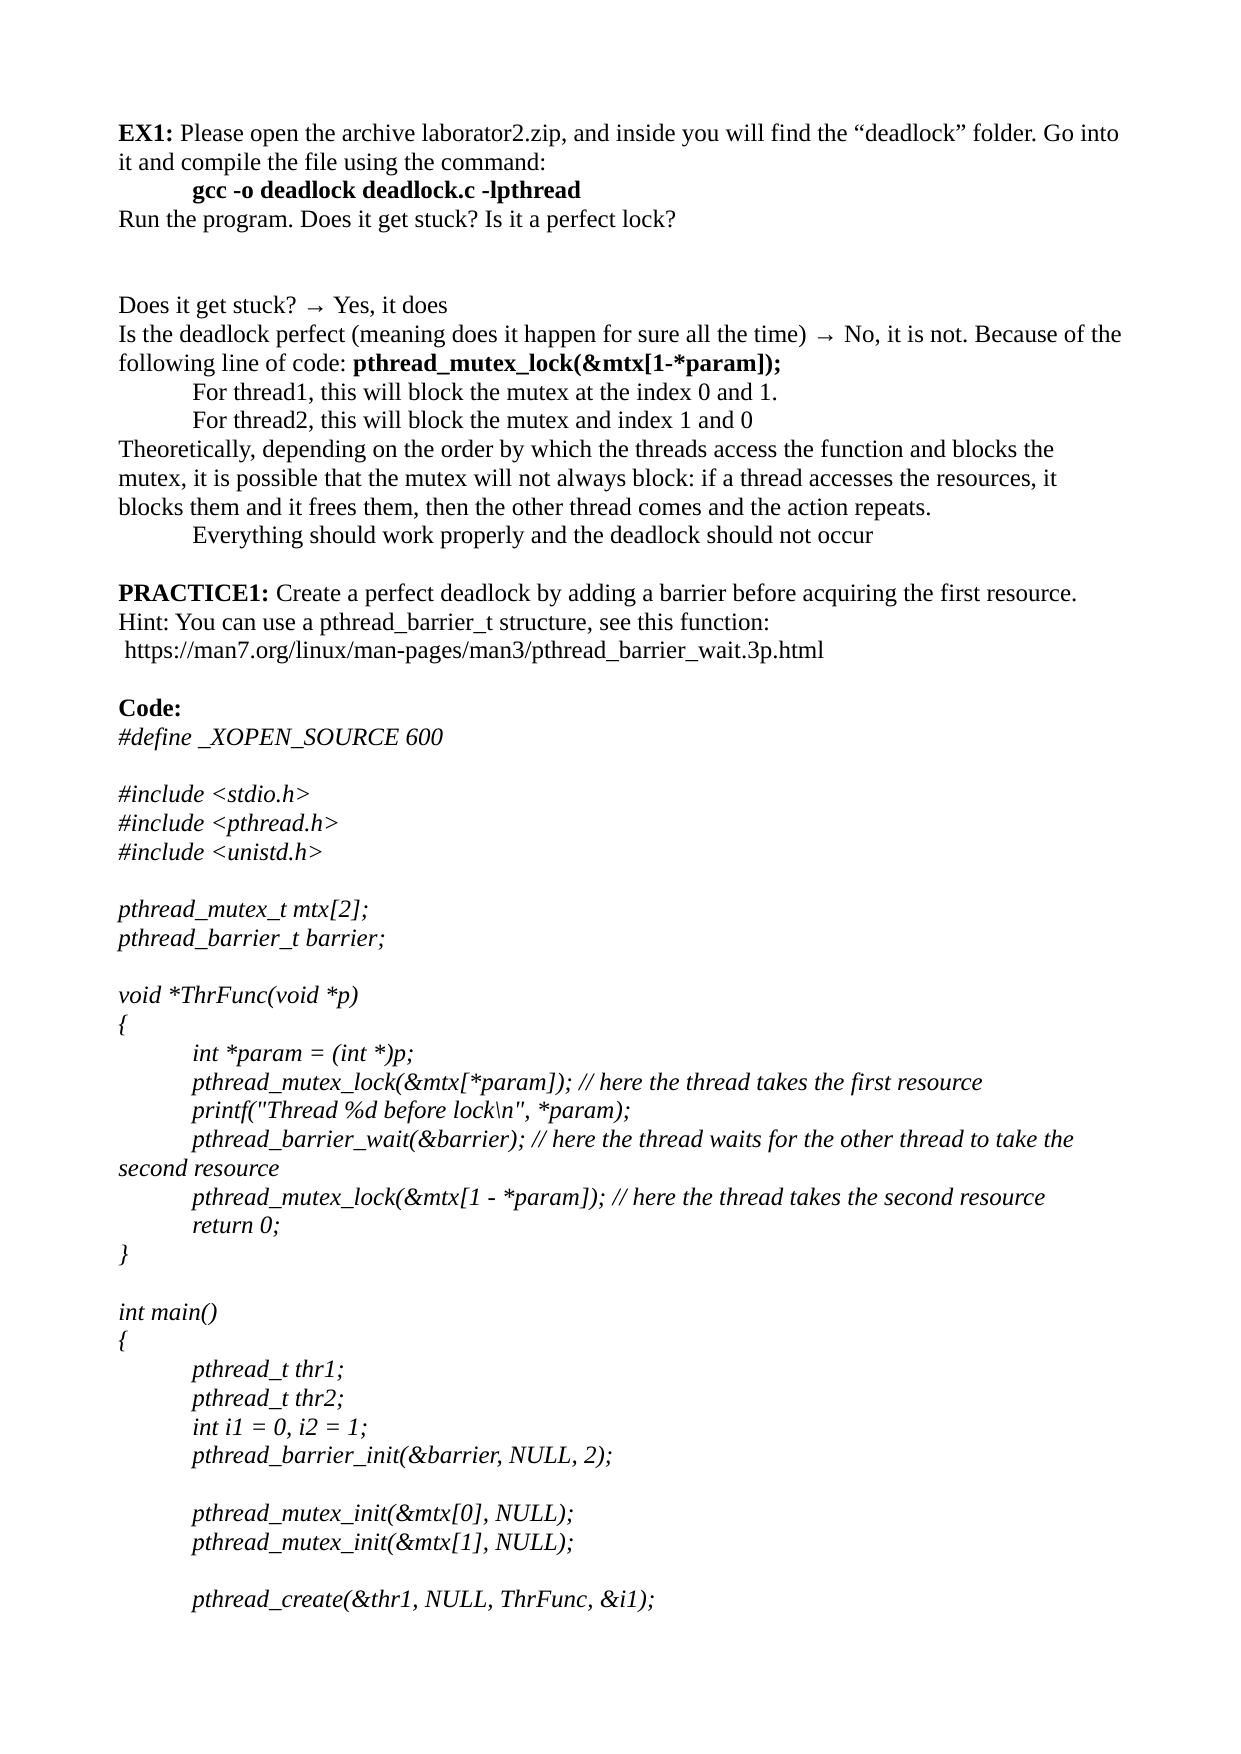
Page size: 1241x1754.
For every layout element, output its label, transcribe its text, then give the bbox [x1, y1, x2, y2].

table_header #define _XOPEN_SOURCE 600 #include <stdio.h> #include <pthread.h> #include <unistd.h> pthread_mutex_t mtx[2]; pthread_barrier_t barrier; void *ThrFunc(void *p) { int *param = (int *)p; pthread_mutex_lock(&mtx[*param]); // here the thread takes the first resource printf("Thread %d before lock\n", *param); pthread_barrier_wait(&barrier); // here the thread waits for the other thread to take the second resource pthread_mutex_lock(&mtx[1 - *param]); // here the thread takes the second resource return 0; } int main() { pthread_t thr1; pthread_t thr2; int i1 = 0, i2 = 1; pthread_barrier_init(&barrier, NULL, 2); pthread_mutex_init(&mtx[0], NULL); pthread_mutex_init(&mtx[1], NULL); pthread_create(&thr1, NULL, ThrFunc, &i1); [118, 722, 1122, 1613]
text PRACTICE1: Create a perfect deadlock by adding a barrier before acquiring the first resource. Hint: You can use a pthread_barrier_t structure, see this function: [118, 578, 1122, 636]
text Theoretically, depending on the order by which the threads access the function and blocks the mutex, it is possible that the mutex will not always block: if a thread accesses the resources, it blocks them and it frees them, then the other thread comes and the action repeats. [118, 434, 1122, 521]
text Does it get stuck? → Yes, it does [118, 291, 1122, 319]
text Is the deadlock perfect (meaning does it happen for sure all the time) → No, it is not. Because of the following line of code: pthread_mutex_lock(&mtx[1-*param]); [118, 319, 1122, 377]
text EX1: Please open the archive laborator2.zip, and inside you will find the “deadlock” folder. Go into it and compile the file using the command: [118, 118, 1122, 176]
text Run the program. Does it get stuck? Is it a perfect lock? [118, 204, 1122, 233]
text gcc -o deadlock deadlock.c -lpthread [118, 176, 1122, 204]
text https://man7.org/linux/man-pages/man3/pthread_barrier_wait.3p.html [118, 636, 1122, 664]
text Everything should work properly and the deadlock should not occur [118, 521, 1122, 549]
text For thread1, this will block the mutex at the index 0 and 1. For thread2, this will block the mutex and index 1 and 0 [118, 377, 1122, 434]
text Code: [118, 693, 1122, 722]
